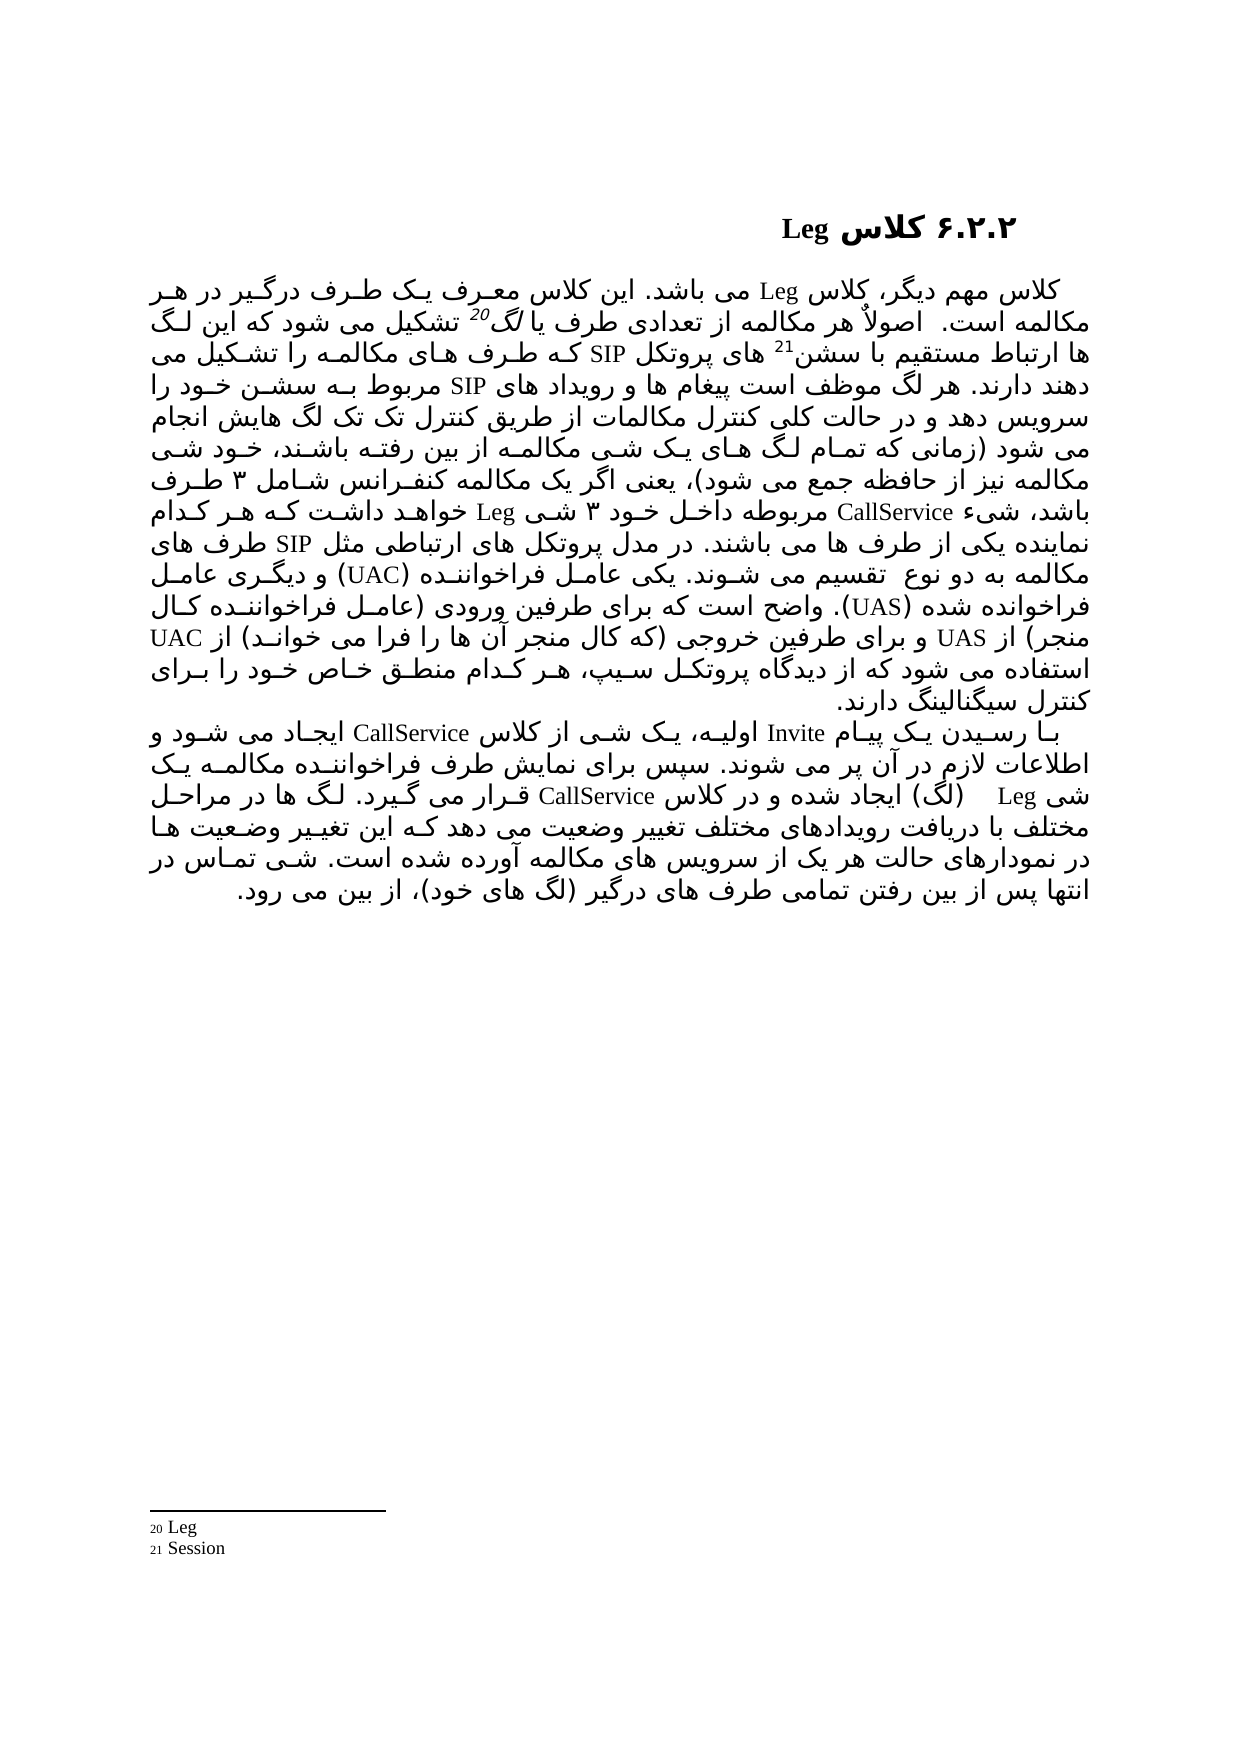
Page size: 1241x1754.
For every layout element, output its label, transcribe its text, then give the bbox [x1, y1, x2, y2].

text با رسیدن یک پیام Invite اولیه، یک شی از کلاس CallService ایجاد می شود و اطلاعات لازم در آن پر می شوند. سپس برای نمایش طرف فراخواننده مکالمه یک شی Leg (لگ) ایجاد شده و در کلاس CallService قرار می گیرد. لگ ها در مراحل مختلف با دریافت رویدادهای مختلف تغییر وضعیت می دهد که این تغییر وضعیت ها در نمودارهای حالت هر یک از سرویس های مکالمه آورده شده است. شی تماس در انتها پس از بین رفتن تمامی طرف های درگیر (لگ های خود)، از بین می رود. [150, 716, 1091, 906]
text ۶.۲.۲ کلاس Leg [150, 209, 1091, 245]
text کلاس مهم دیگر، کلاس Leg می باشد. این کلاس معرف یک طرف درگیر در هر مکالمه است. اصولاٌ هر مکالمه از تعدادی طرف یا لگ تشکیل می شود که این لگ ها ارتباط مستقیم با سشن های پروتکل SIP که طرف های مکالمه را تشکیل می دهند دارند. هر لگ موظف است پیغام ها و رویداد های SIP مربوط به سشن خود را سرویس دهد و در حالت کلی کنترل مکالمات از طریق کنترل تک تک لگ هایش انجام می شود (زمانی که تمام لگ های یک شی مکالمه از بین رفته باشند، خود شی مکالمه نیز از حافظه جمع می شود)، یعنی اگر یک مکالمه کنفرانس شامل ۳ طرف باشد، شیء CallService مربوطه داخل خود ۳ شی Leg خواهد داشت که هر کدام نماینده یکی از طرف ها می باشند. در مدل پروتکل های ارتباطی مثل SIP طرف های مکالمه به دو نوع تقسیم می شوند. یکی عامل فراخواننده (UAC) و دیگری عامل فراخوانده شده (UAS). واضح است که برای طرفین ورودی (عامل فراخواننده کال منجر) از UAS و برای طرفین خروجی (که کال منجر آن ها را فرا می خواند) از UAC استفاده می شود که از دیدگاه پروتکل سیپ، هر کدام منطق خاص خود را برای کنترل سیگنالینگ دارند. [150, 274, 1091, 716]
text Session [150, 1538, 1091, 1558]
text Leg [150, 1517, 1091, 1538]
